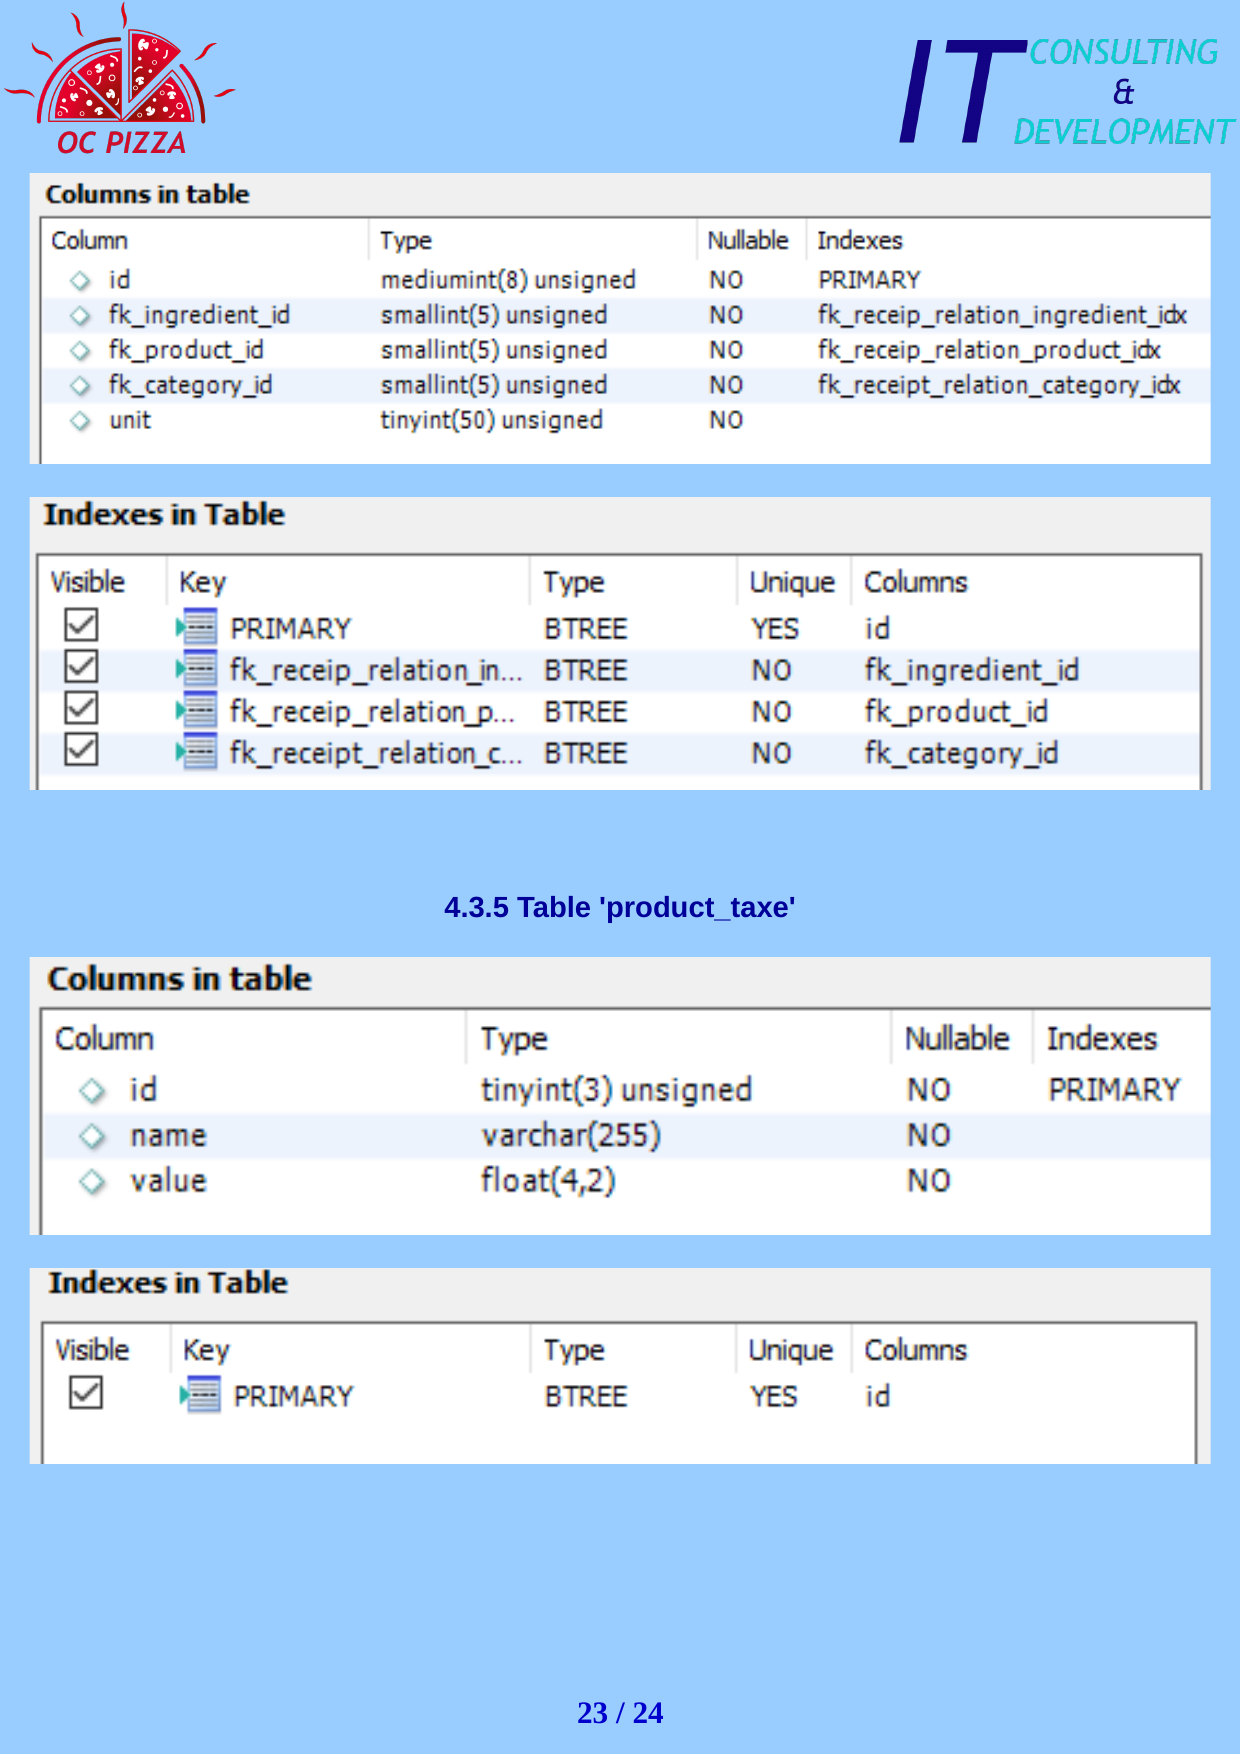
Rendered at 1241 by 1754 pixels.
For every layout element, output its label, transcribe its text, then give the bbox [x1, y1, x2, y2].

picture [29, 1268, 1211, 1464]
text 4.3.5 Table 'product_taxe' [0, 890, 1240, 924]
picture [0, 0, 237, 163]
picture [884, 21, 1240, 163]
picture [29, 497, 1211, 790]
picture [29, 957, 1211, 1235]
picture [29, 173, 1211, 464]
